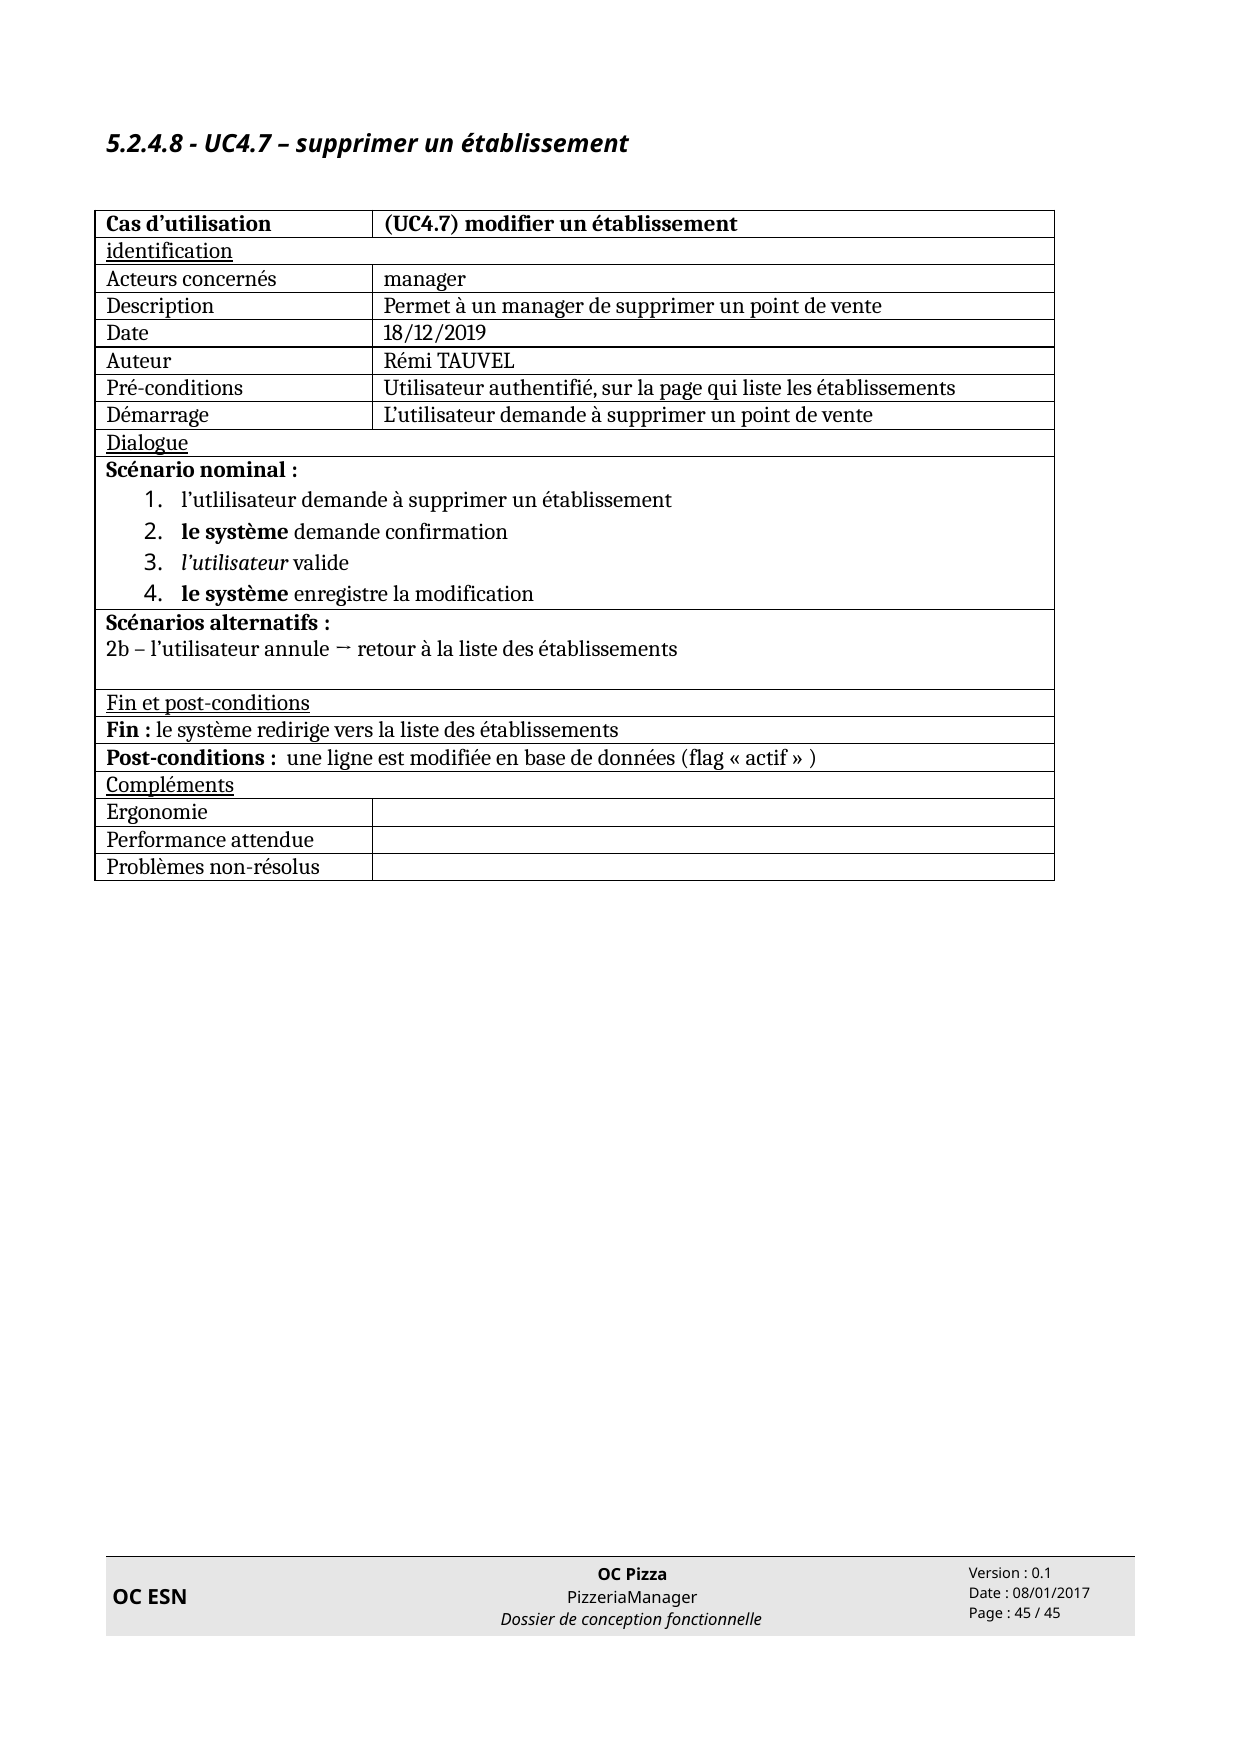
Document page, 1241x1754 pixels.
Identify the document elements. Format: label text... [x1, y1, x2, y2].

table_cell Date [96, 320, 372, 346]
table_cell [373, 854, 1054, 880]
table_cell Scénarios alternatifs : 2b – l’utilisateur annule → retour à la liste des établissements [96, 610, 1054, 688]
table_cell Acteurs concernés [96, 265, 372, 292]
table_cell L’utilisateur demande à supprimer un point de vente [373, 402, 1054, 429]
table_cell [373, 827, 1054, 853]
subtitle UC4.7 – supprimer un établissement [106, 125, 1134, 159]
table_cell Fin et post-conditions [96, 690, 1054, 716]
table_cell Permet à un manager de supprimer un point de vente [373, 293, 1054, 319]
table_cell Post-conditions : une ligne est modifiée en base de données (flag « actif » ) [96, 744, 1054, 771]
table_cell [373, 799, 1054, 826]
table_cell Compléments [96, 772, 1054, 798]
table_cell Auteur [96, 348, 372, 374]
table_cell Ergonomie [96, 799, 372, 826]
table_cell Problèmes non-résolus [96, 854, 372, 880]
table_header (UC4.7) modifier un établissement [373, 211, 1054, 237]
table_cell 18/12/2019 [373, 320, 1054, 346]
table_cell manager [373, 265, 1054, 292]
table_cell Démarrage [96, 402, 372, 429]
table_cell Performance attendue [96, 827, 372, 853]
table_cell Scénario nominal : l’utlilisateur demande à supprimer un établissement le système demande confirmation l’utilisateur valide le système enregistre la modification [96, 457, 1054, 608]
table_cell Utilisateur authentifié, sur la page qui liste les établissements [373, 375, 1054, 401]
table_cell Dialogue [96, 430, 1054, 456]
table_header Cas d’utilisation [96, 211, 372, 237]
table_cell identification [96, 238, 1054, 264]
table_cell Rémi TAUVEL [373, 348, 1054, 374]
table_cell Fin : le système redirige vers la liste des établissements [96, 717, 1054, 743]
table_cell Pré-conditions [96, 375, 372, 401]
table_cell Description [96, 293, 372, 319]
